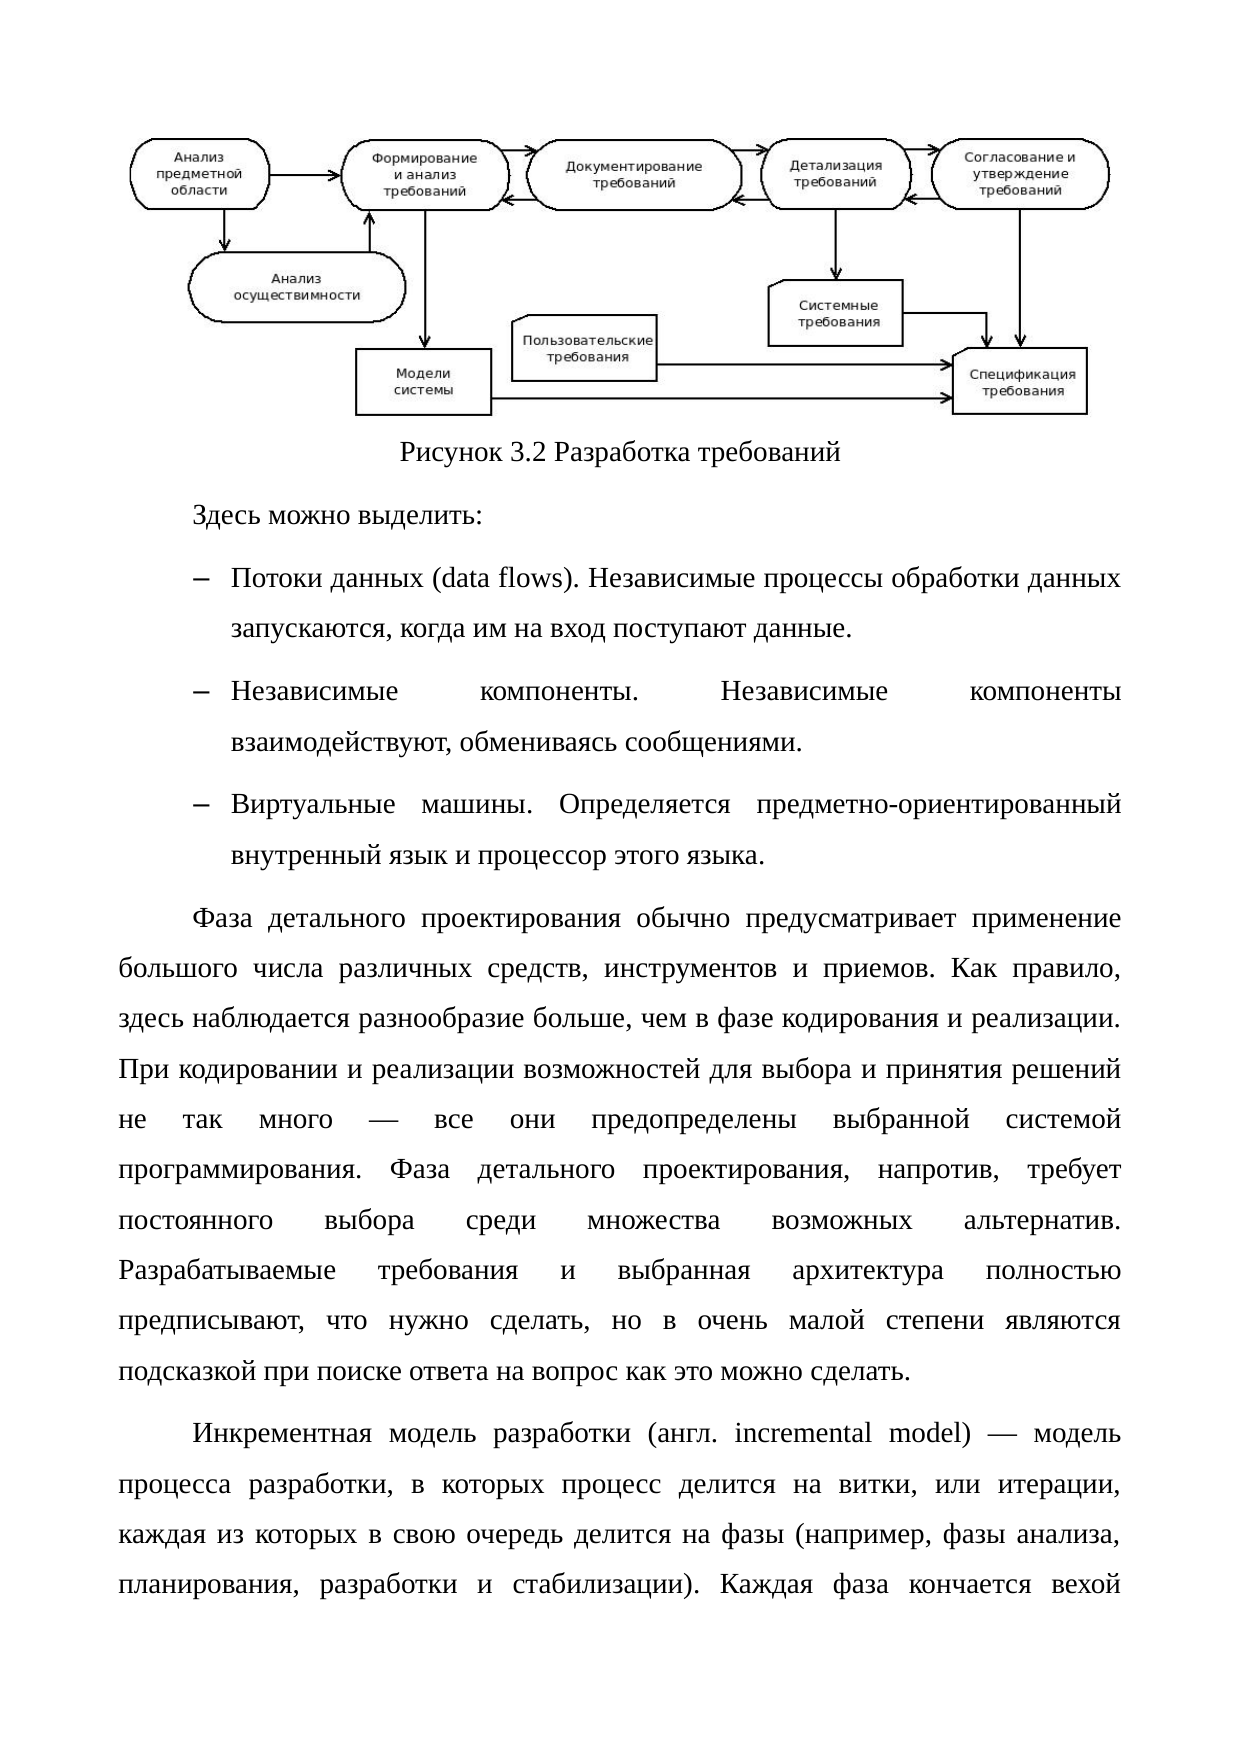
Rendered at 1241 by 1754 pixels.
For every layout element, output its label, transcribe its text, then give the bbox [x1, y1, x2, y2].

list Потоки данных (data flows). Независимые процессы обработки данных запускаются, когда им на вход поступают данные. [193, 560, 1122, 644]
list Виртуальные машины. Определяется предметно-ориентированный внутренный язык и процессор этого языка. [193, 787, 1122, 871]
text Инкрементная модель разработки (англ. incremental model) — модель процесса разработки, в которых процесс делится на витки, или итерации, каждая из которых в свою очередь делится на фазы (например, фазы анализа, планирования, разработки и стабилизации). Каждая фаза кончается вехой [118, 1416, 1122, 1600]
list Независимые компоненты. Независимые компоненты взаимодействуют, обмениваясь сообщениями. [193, 673, 1122, 757]
text Рисунок 3.2 Разработка требований [118, 118, 1122, 468]
text Здесь можно выделить: [118, 497, 1122, 531]
picture [129, 138, 1111, 418]
text Фаза детального проектирования обычно предусматривает применение большого числа различных средств, инструментов и приемов. Как правило, здесь наблюдается разнообразие больше, чем в фазе кодирования и реализации. При кодировании и реализации возможностей для выбора и принятия решений не так много — все они предопределены выбранной системой программирования. Фаза детального проектирования, напротив, требует постоянного выбора среди множества возможных альтернатив. Разрабатываемые требования и выбранная архитектура полностью предписывают, что нужно сделать, но в очень малой степени являются подсказкой при поиске ответа на вопрос как это можно сделать. [118, 900, 1122, 1386]
